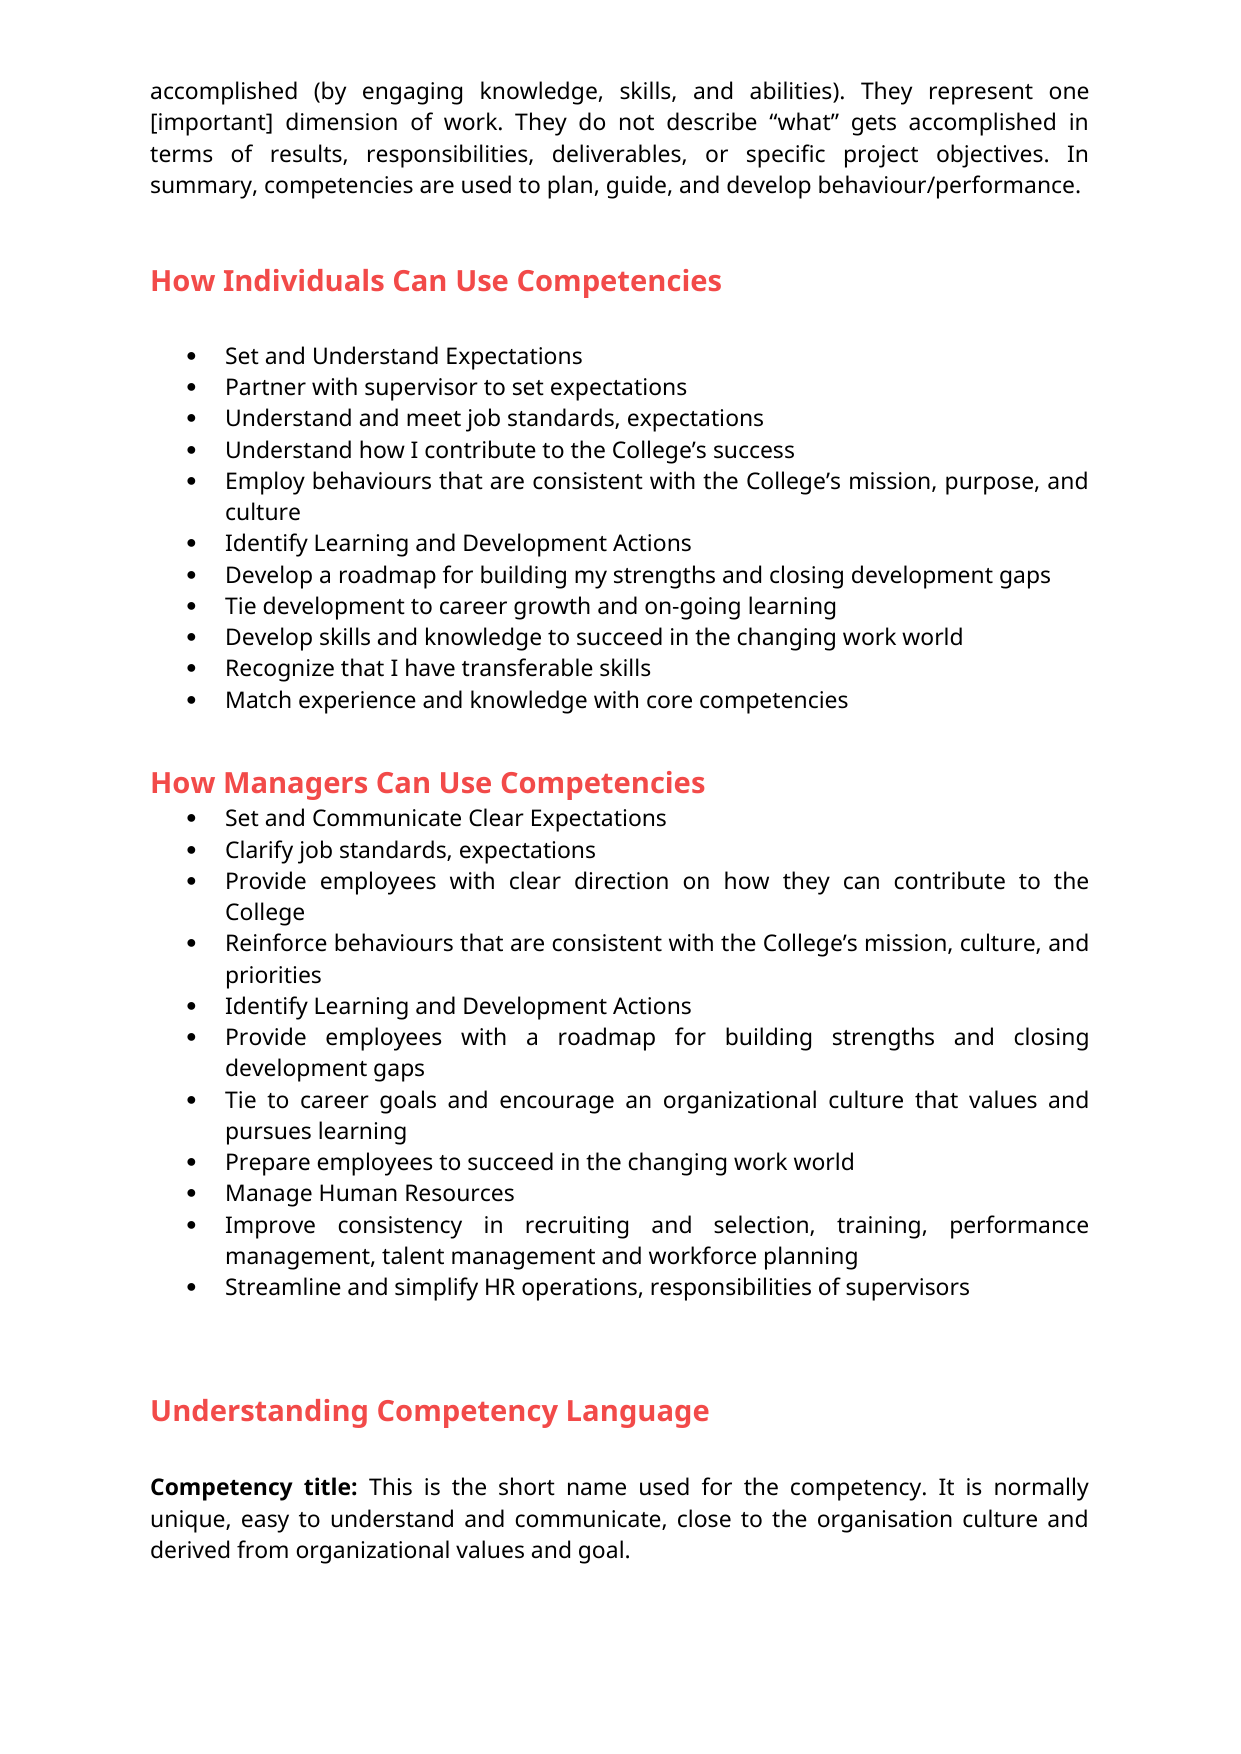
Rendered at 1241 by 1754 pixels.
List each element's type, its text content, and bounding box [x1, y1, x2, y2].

list Improve consistency in recruiting and selection, training, performance management, talent management and workforce planning [187, 1209, 1090, 1271]
list Match experience and knowledge with core competencies [187, 683, 1090, 715]
list Understand and meet job standards, expectations [187, 402, 1090, 433]
text accomplished (by engaging knowledge, skills, and abilities). They represent one [important] dimension of work. They do not describe “what” gets accomplished in terms of results, responsibilities, deliverables, or specific project objectives. In summary, competencies are used to plan, guide, and develop behaviour/performance. [150, 75, 1090, 200]
list Manage Human Resources [187, 1177, 1090, 1209]
list Partner with supervisor to set expectations [187, 371, 1090, 402]
list Tie development to career growth and on-going learning [187, 590, 1090, 621]
list Develop a roadmap for building my strengths and closing development gaps [187, 558, 1090, 590]
list Understand how I contribute to the College’s success [187, 433, 1090, 465]
list Identify Learning and Development Actions [187, 990, 1090, 1021]
list Set and Understand Expectations [187, 340, 1090, 371]
list Employ behaviours that are consistent with the College’s mission, purpose, and culture [187, 465, 1090, 527]
list Develop skills and knowledge to succeed in the changing work world [187, 621, 1090, 652]
list Set and Communicate Clear Expectations [187, 802, 1090, 834]
list Recognize that I have transferable skills [187, 652, 1090, 683]
list Identify Learning and Development Actions [187, 527, 1090, 558]
list Reinforce behaviours that are consistent with the College’s mission, culture, and priorities [187, 927, 1090, 990]
list Prepare employees to succeed in the changing work world [187, 1146, 1090, 1177]
list Provide employees with a roadmap for building strengths and closing development gaps [187, 1021, 1090, 1084]
subtitle How Individuals Can Use Competencies [150, 260, 1090, 300]
list Provide employees with clear direction on how they can contribute to the College [187, 865, 1090, 927]
text Competency title: This is the short name used for the competency. It is normally unique, easy to understand and communicate, close to the organisation culture and derived from organizational values and goal. [150, 1471, 1090, 1565]
subtitle How Managers Can Use Competencies [150, 763, 1090, 802]
list Streamline and simplify HR operations, responsibilities of supervisors [187, 1271, 1090, 1302]
subtitle Understanding Competency Language [150, 1390, 1090, 1429]
list Tie to career goals and encourage an organizational culture that values and pursues learning [187, 1084, 1090, 1146]
list Clarify job standards, expectations [187, 834, 1090, 865]
